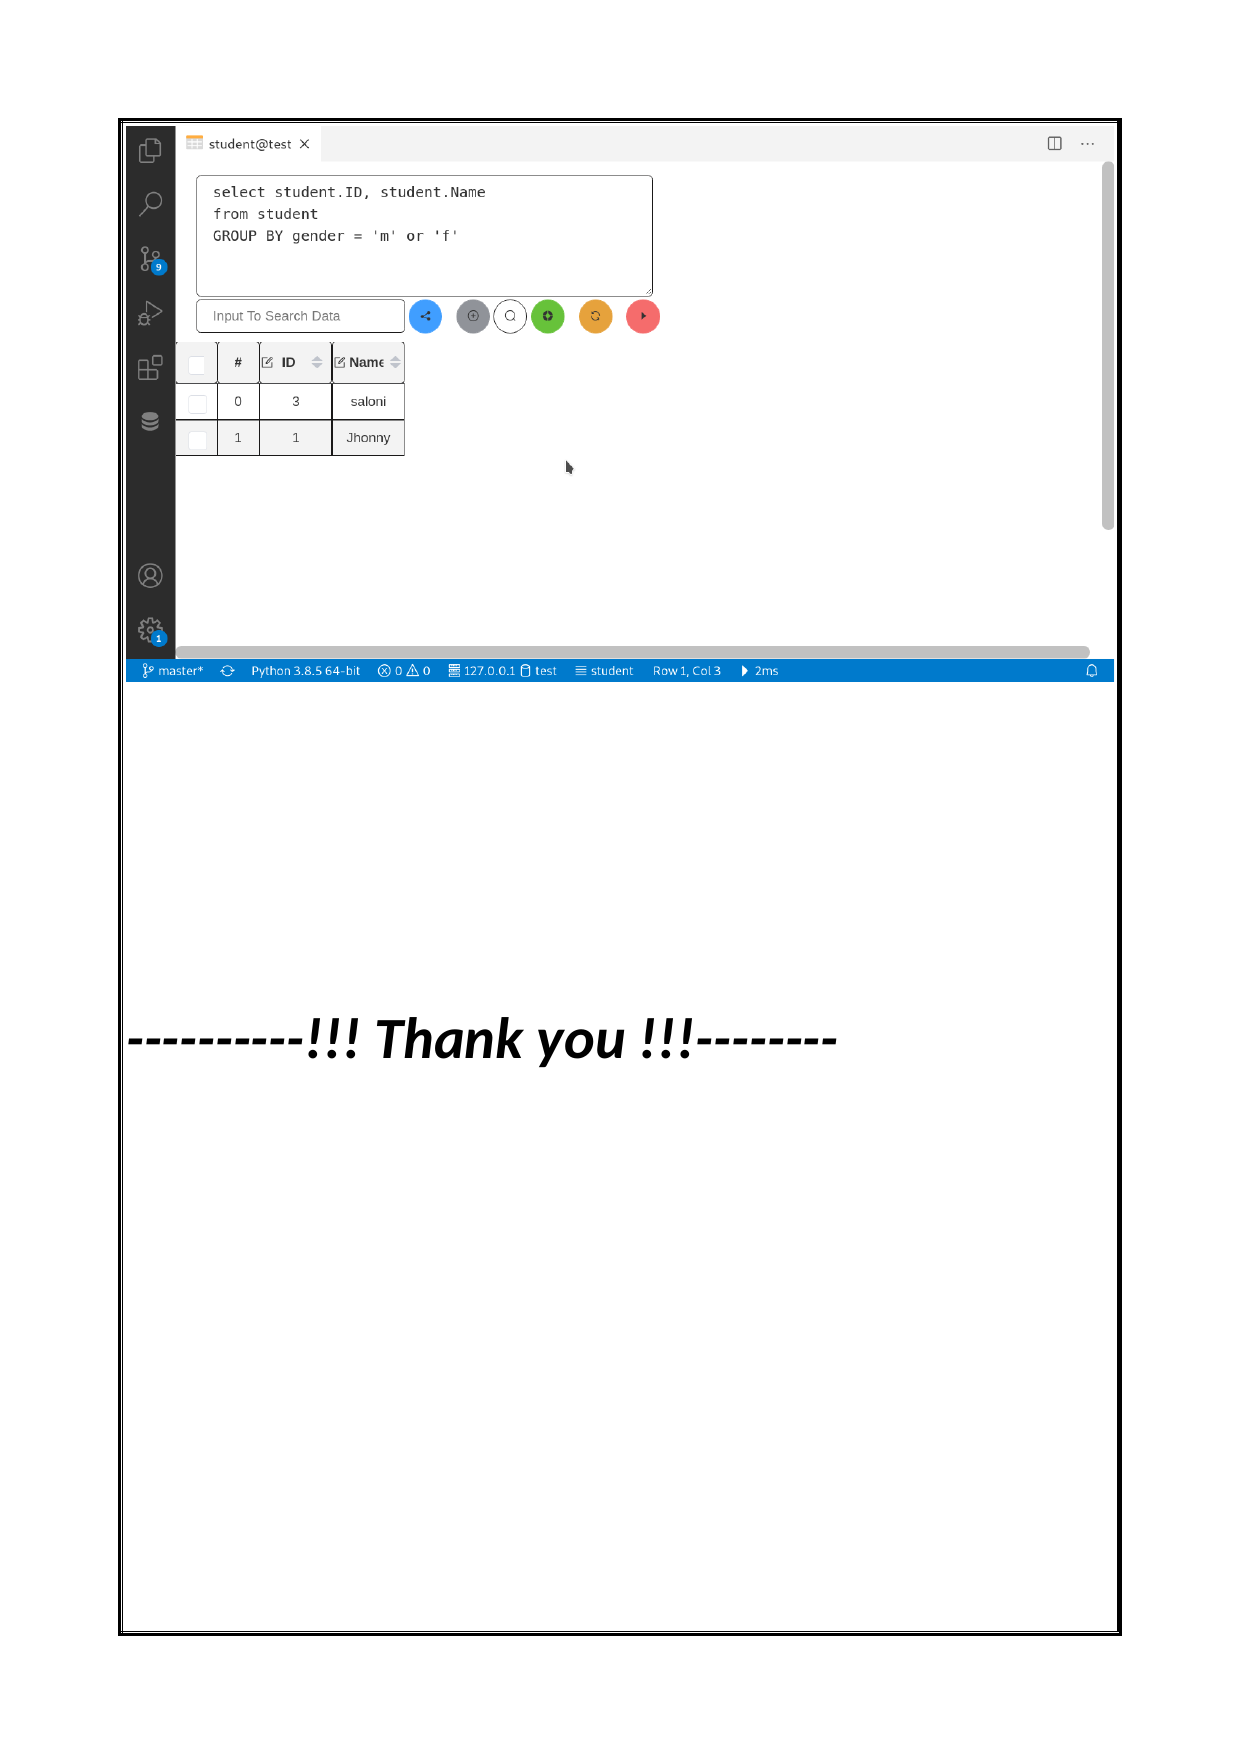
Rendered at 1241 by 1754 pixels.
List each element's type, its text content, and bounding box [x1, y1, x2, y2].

text ----------!!! Thank you !!!-------- [126, 1002, 1114, 1073]
picture [126, 126, 1115, 682]
